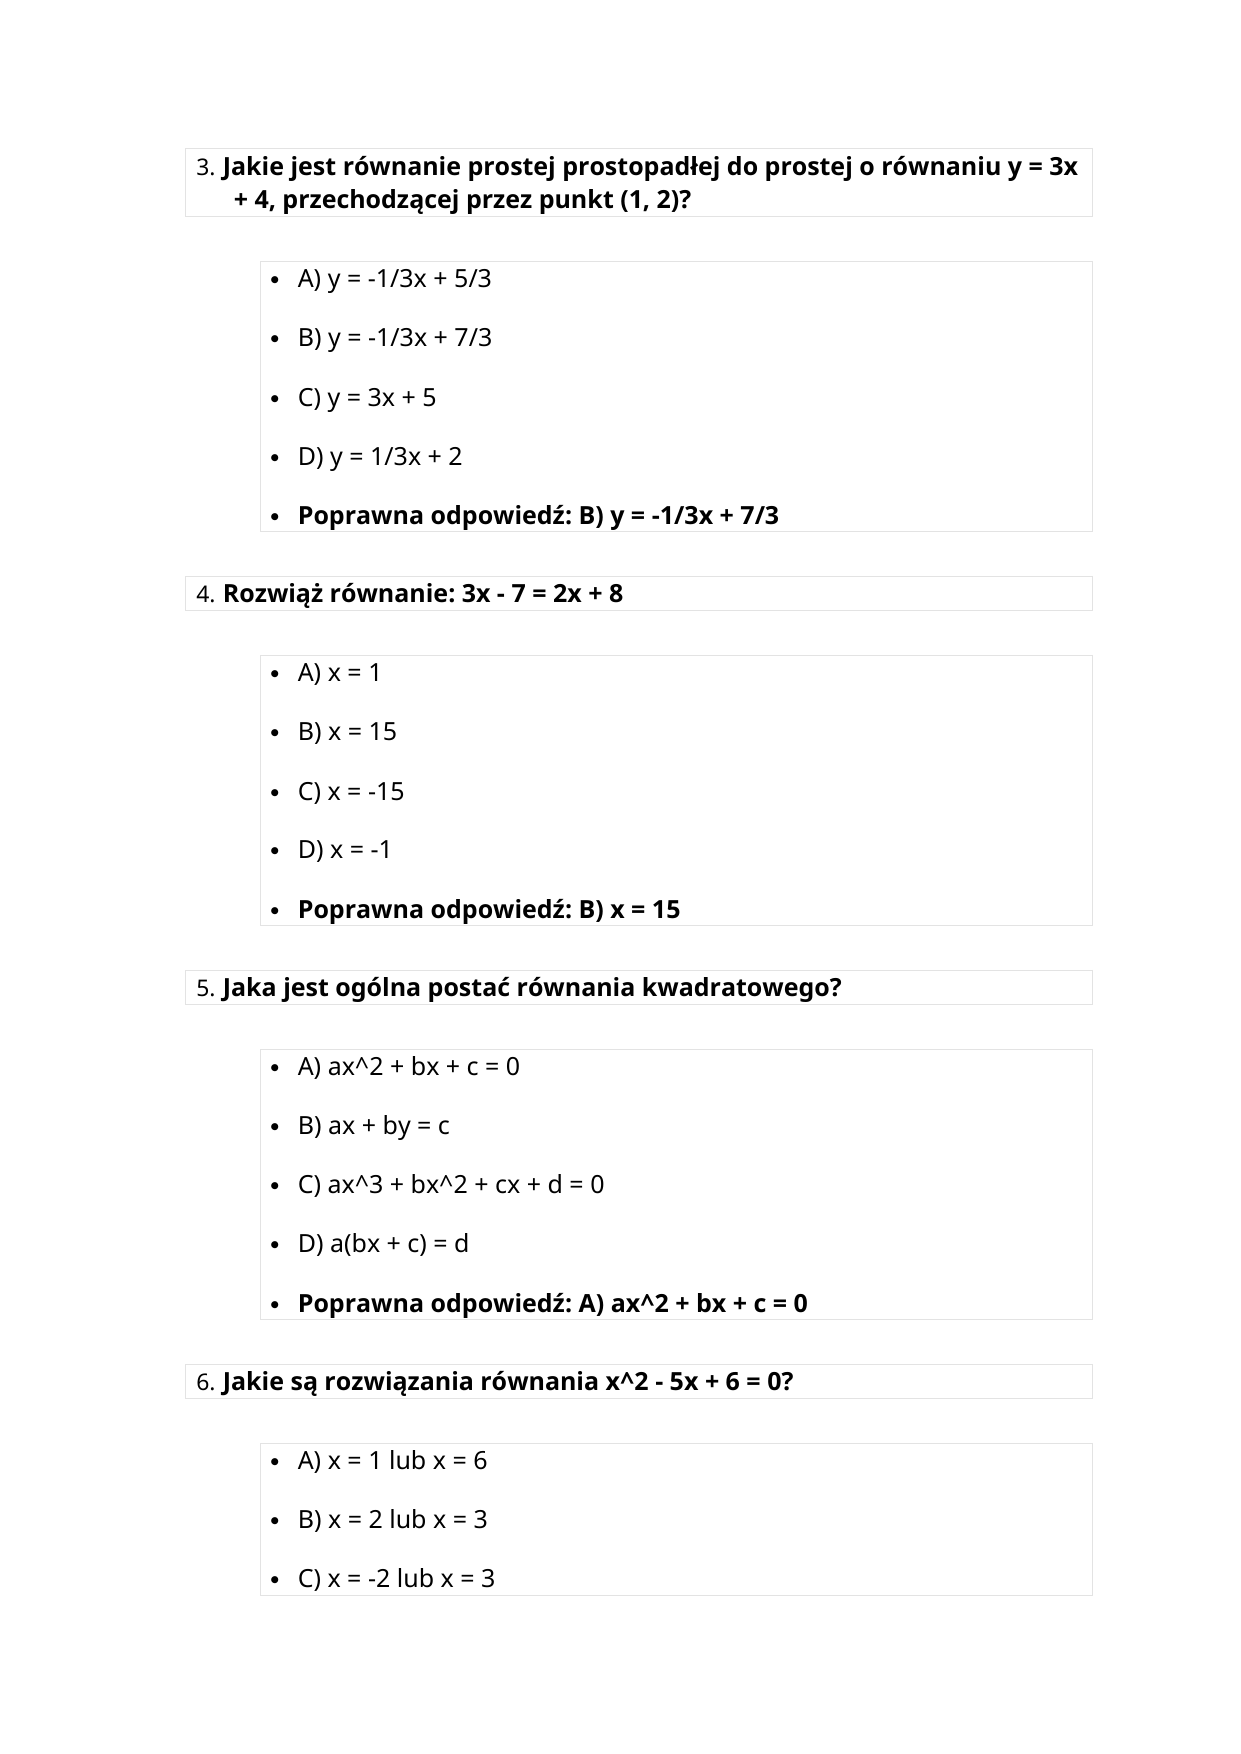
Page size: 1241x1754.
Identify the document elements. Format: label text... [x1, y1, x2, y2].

list Jaka jest ogólna postać równania kwadratowego? [186, 971, 1092, 1004]
list Poprawna odpowiedź: A) ax^2 + bx + c = 0 [261, 1285, 1092, 1319]
list Rozwiąż równanie: 3x - 7 = 2x + 8 [186, 577, 1092, 610]
list A) x = 1 [261, 656, 1092, 689]
list B) ax + by = c [261, 1107, 1092, 1142]
list A) y = -1/3x + 5/3 [261, 262, 1092, 295]
list D) a(bx + c) = d [261, 1226, 1092, 1260]
list C) ax^3 + bx^2 + cx + d = 0 [261, 1167, 1092, 1201]
list D) y = 1/3x + 2 [261, 438, 1092, 472]
list Jakie jest równanie prostej prostopadłej do prostej o równaniu y = 3x + 4, przechodzącej przez punkt (1, 2)? [186, 149, 1092, 216]
list C) x = -15 [261, 773, 1092, 807]
list C) y = 3x + 5 [261, 379, 1092, 413]
list B) y = -1/3x + 7/3 [261, 319, 1092, 354]
list Jakie są rozwiązania równania x^2 - 5x + 6 = 0? [186, 1365, 1092, 1398]
list C) x = -2 lub x = 3 [261, 1561, 1092, 1595]
list A) ax^2 + bx + c = 0 [261, 1050, 1092, 1083]
list Poprawna odpowiedź: B) y = -1/3x + 7/3 [261, 497, 1092, 531]
list Poprawna odpowiedź: B) x = 15 [261, 891, 1092, 925]
list D) x = -1 [261, 832, 1092, 866]
list A) x = 1 lub x = 6 [261, 1444, 1092, 1477]
list B) x = 2 lub x = 3 [261, 1501, 1092, 1536]
list B) x = 15 [261, 713, 1092, 748]
